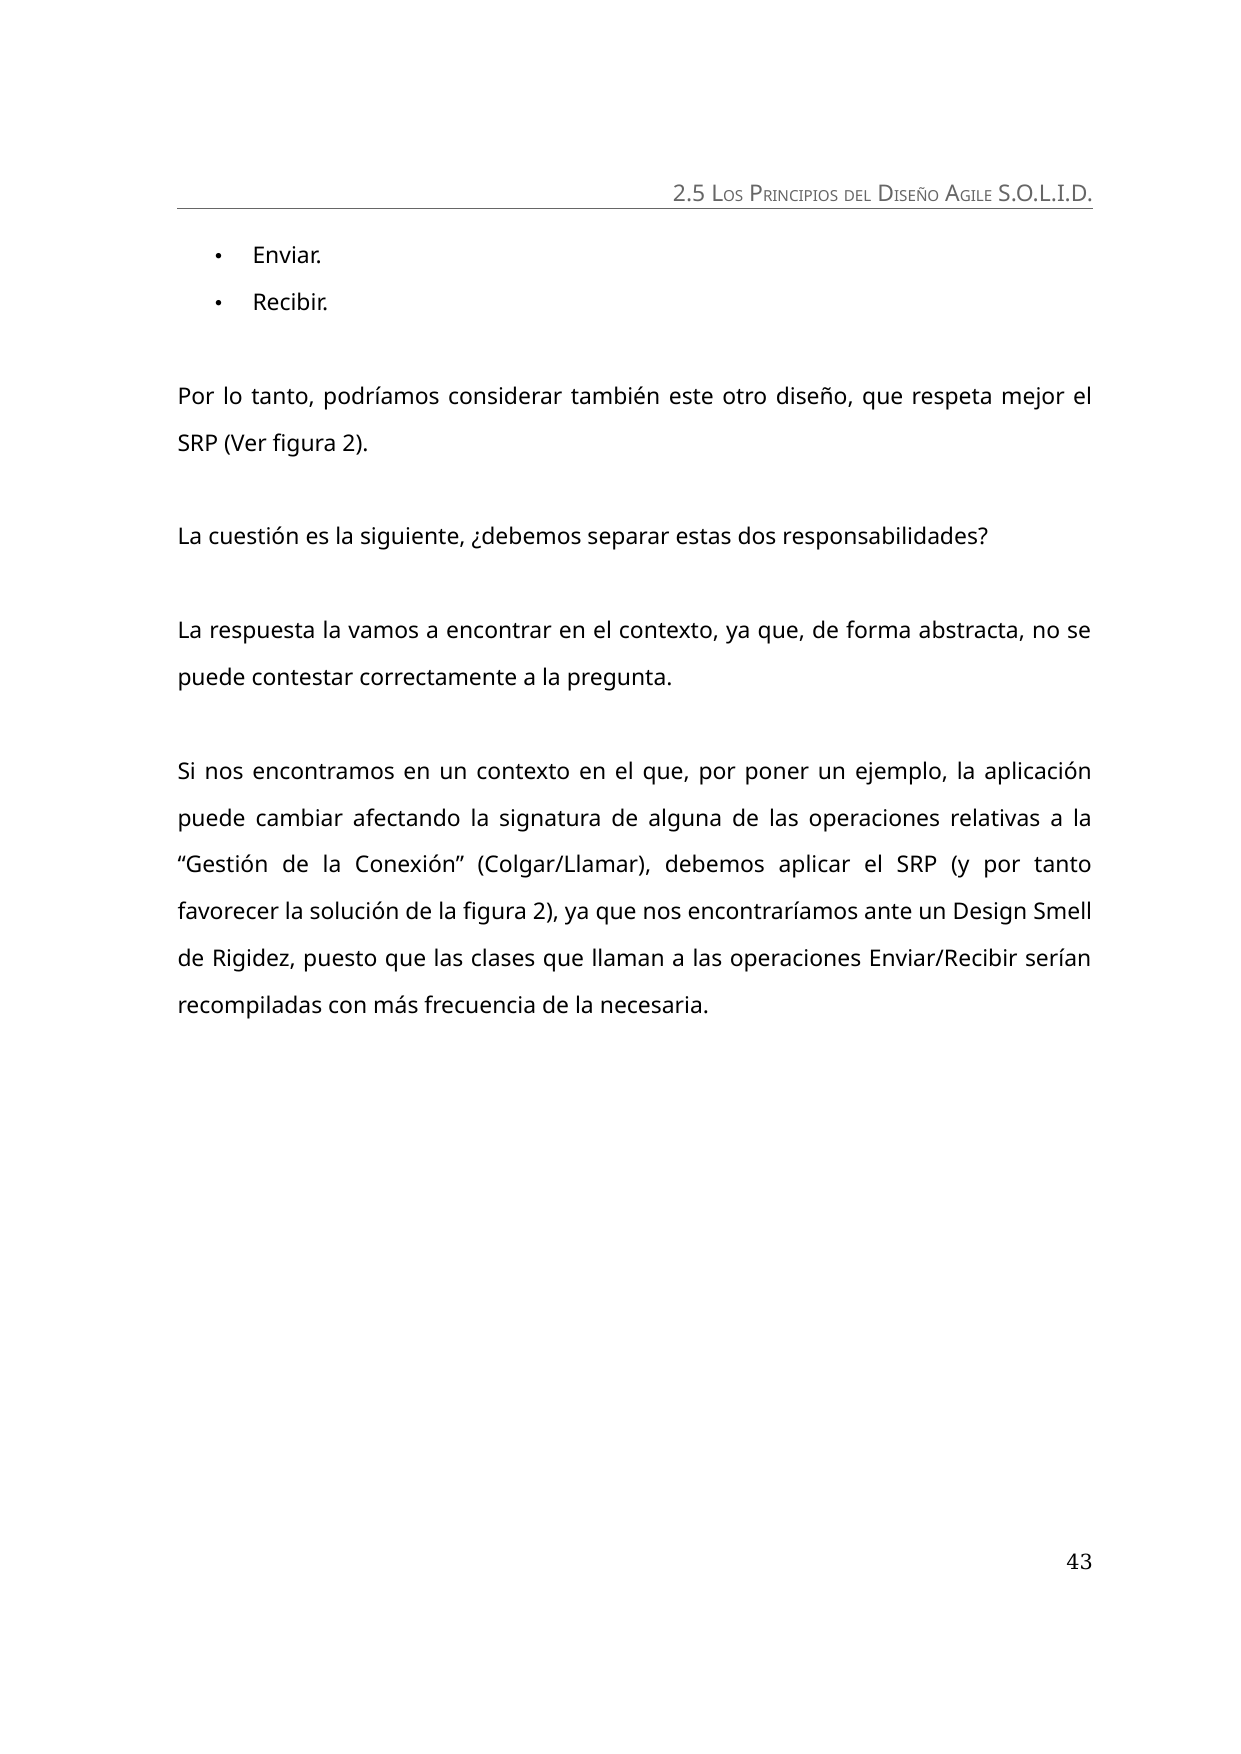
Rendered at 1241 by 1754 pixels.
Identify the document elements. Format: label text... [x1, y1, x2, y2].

text La respuesta la vamos a encontrar en el contexto, ya que, de forma abstracta, no se puede contestar correctamente a la pregunta. [177, 614, 1093, 692]
text La cuestión es la siguiente, ¿debemos separar estas dos responsabilidades? [177, 520, 1093, 551]
list Recibir. [215, 286, 1093, 317]
text Por lo tanto, podríamos considerar también este otro diseño, que respeta mejor el SRP (Ver figura 2). [177, 379, 1093, 458]
list Enviar. [215, 239, 1093, 270]
text Si nos encontramos en un contexto en el que, por poner un ejemplo, la aplicación puede cambiar afectando la signatura de alguna de las operaciones relativas a la “Gestión de la Conexión” (Colgar/Llamar), debemos aplicar el SRP (y por tanto favorecer la solución de la figura 2), ya que nos encontraríamos ante un Design Smell de Rigidez, puesto que las clases que llaman a las operaciones Enviar/Recibir serían recompiladas con más frecuencia de la necesaria. [177, 754, 1093, 1020]
